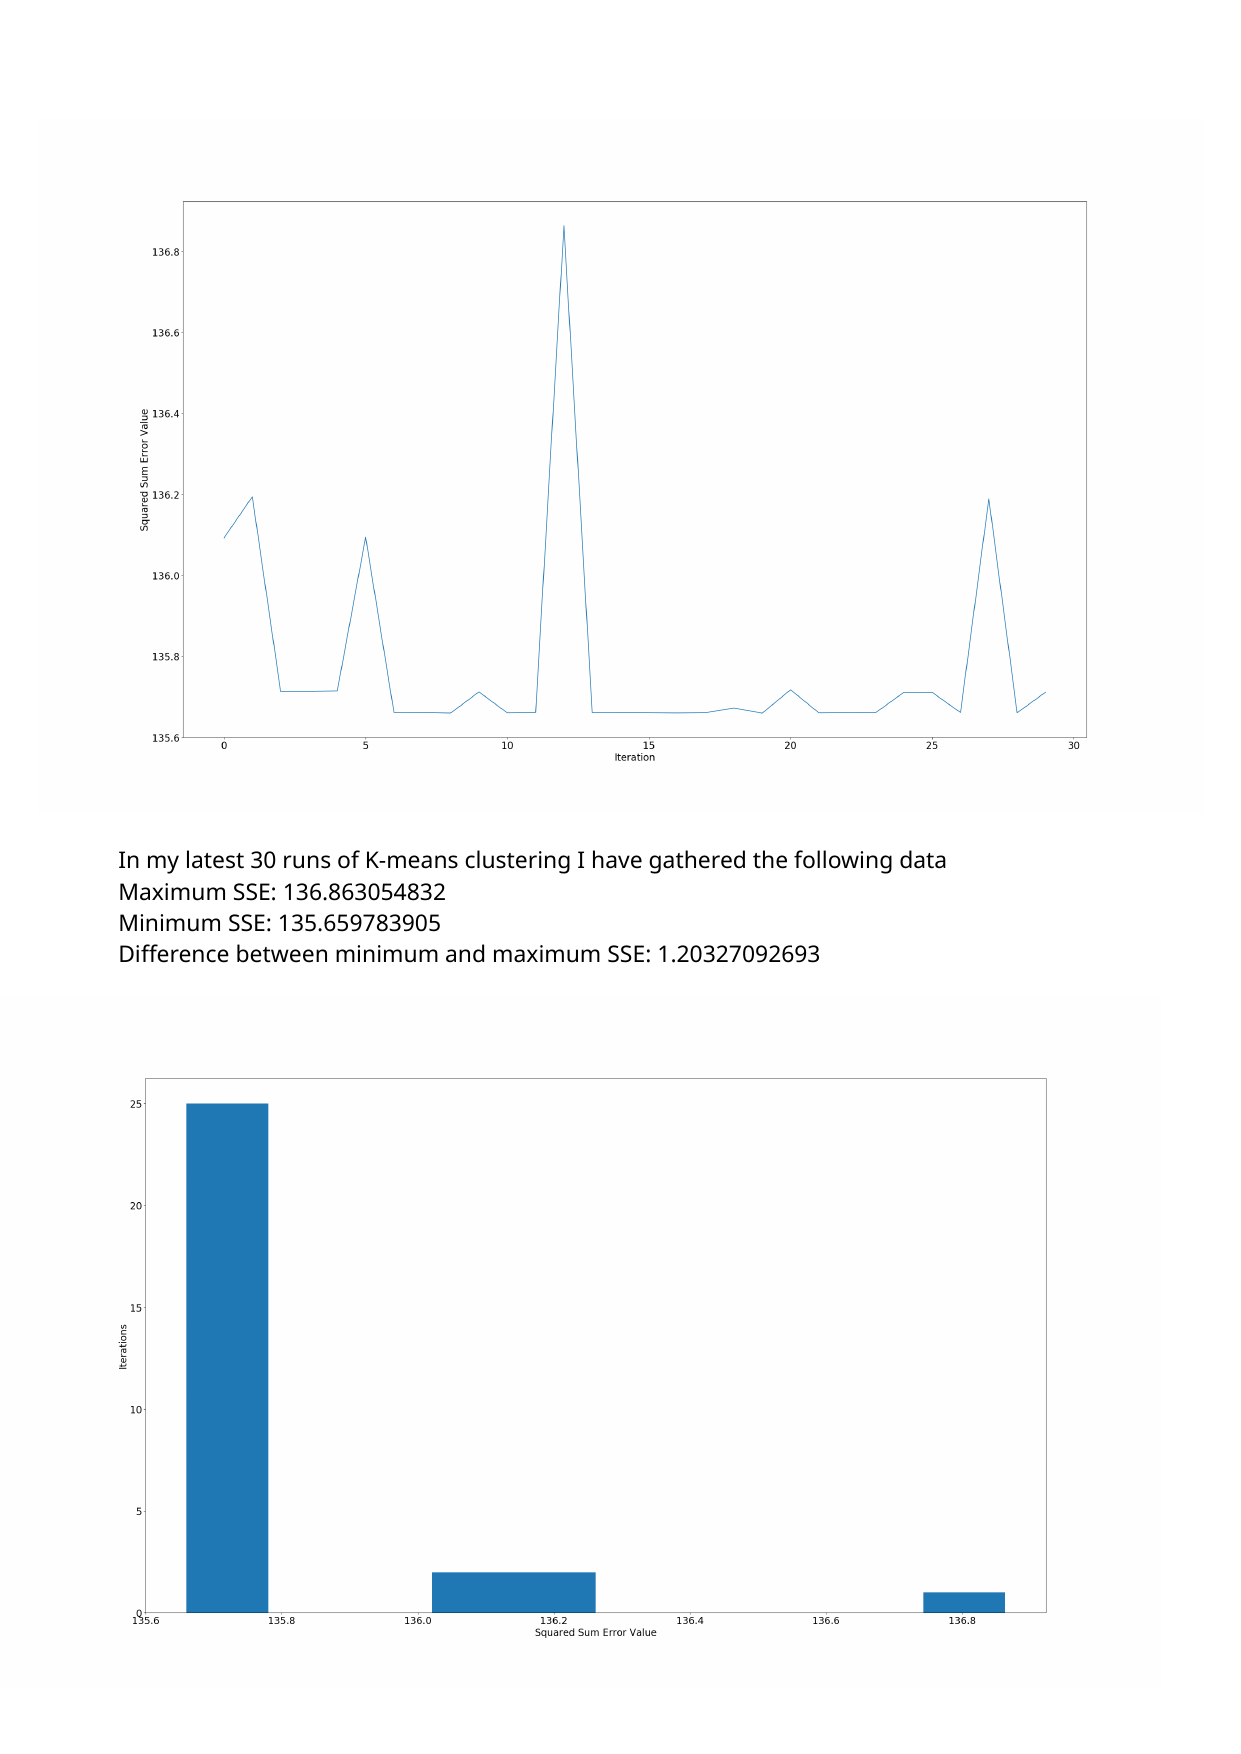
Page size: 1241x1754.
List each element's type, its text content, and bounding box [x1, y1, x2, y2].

text Minimum SSE: 135.659783905 [118, 907, 1122, 938]
picture [0, 995, 1162, 1689]
text Maximum SSE: 136.863054832 [118, 876, 1122, 907]
text In my latest 30 runs of K-means clustering I have gathered the following data [118, 844, 1122, 876]
text Difference between minimum and maximum SSE: 1.20327092693 [118, 938, 1122, 969]
picture [37, 118, 1203, 814]
